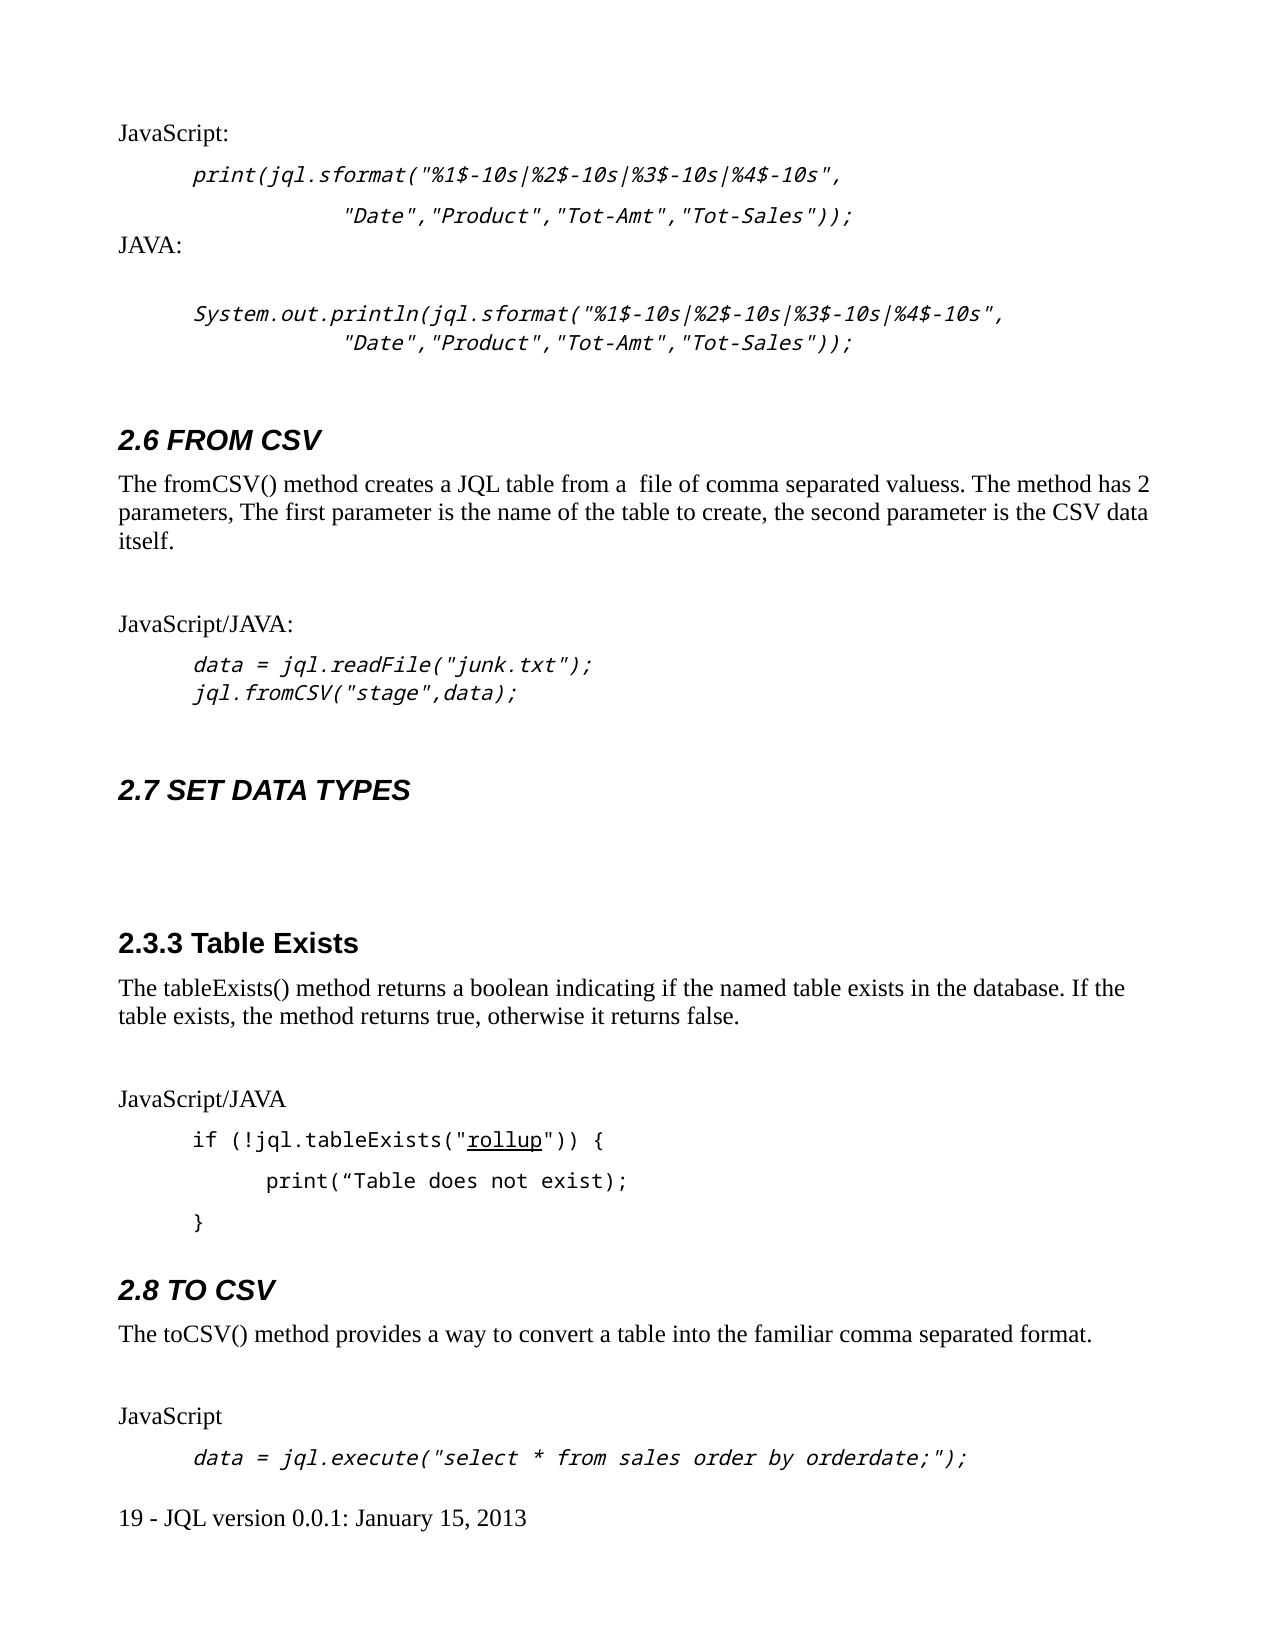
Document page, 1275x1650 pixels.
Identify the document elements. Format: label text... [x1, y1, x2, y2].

text if (!jql.tableExists("rollup")) { [118, 1125, 1157, 1153]
text JavaScript [118, 1401, 1157, 1430]
text } [118, 1207, 1157, 1235]
text data = jql.readFile("junk.txt"); [118, 650, 1157, 678]
text JavaScript: [118, 118, 1157, 147]
text The tableExists() method returns a boolean indicating if the named table exists in the database. If the table exists, the method returns true, otherwise it returns false. [118, 973, 1157, 1030]
subtitle 2.3.3 Table Exists [118, 927, 1157, 960]
text print(“Table does not exist); [118, 1166, 1157, 1194]
text JavaScript/JAVA: [118, 609, 1157, 637]
text JavaScript/JAVA [118, 1084, 1157, 1113]
text JAVA: [118, 230, 1157, 258]
text The toCSV() method provides a way to convert a table into the familiar comma separated format. [118, 1319, 1157, 1348]
text The fromCSV() method creates a JQL table from a file of comma separated valuess. The method has 2 parameters, The first parameter is the name of the table to create, the second parameter is the CSV data itself. [118, 469, 1157, 555]
text print(jql.sformat("%1$-10s|%2$-10s|%3$-10s|%4$-10s", [118, 159, 1157, 189]
text data = jql.execute("select * from sales order by orderdate;"); [118, 1443, 1157, 1471]
subtitle 2.8 TO CSV [118, 1273, 1157, 1306]
subtitle 2.6 FROM CSV [118, 423, 1157, 456]
text System.out.println(jql.sformat("%1$-10s|%2$-10s|%3$-10s|%4$-10s", [118, 299, 1157, 328]
text "Date","Product","Tot-Amt","Tot-Sales")); [118, 201, 1157, 230]
text "Date","Product","Tot-Amt","Tot-Sales")); [118, 328, 1157, 356]
subtitle 2.7 SET DATA TYPES [118, 773, 1157, 807]
text jql.fromCSV("stage",data); [118, 678, 1157, 707]
